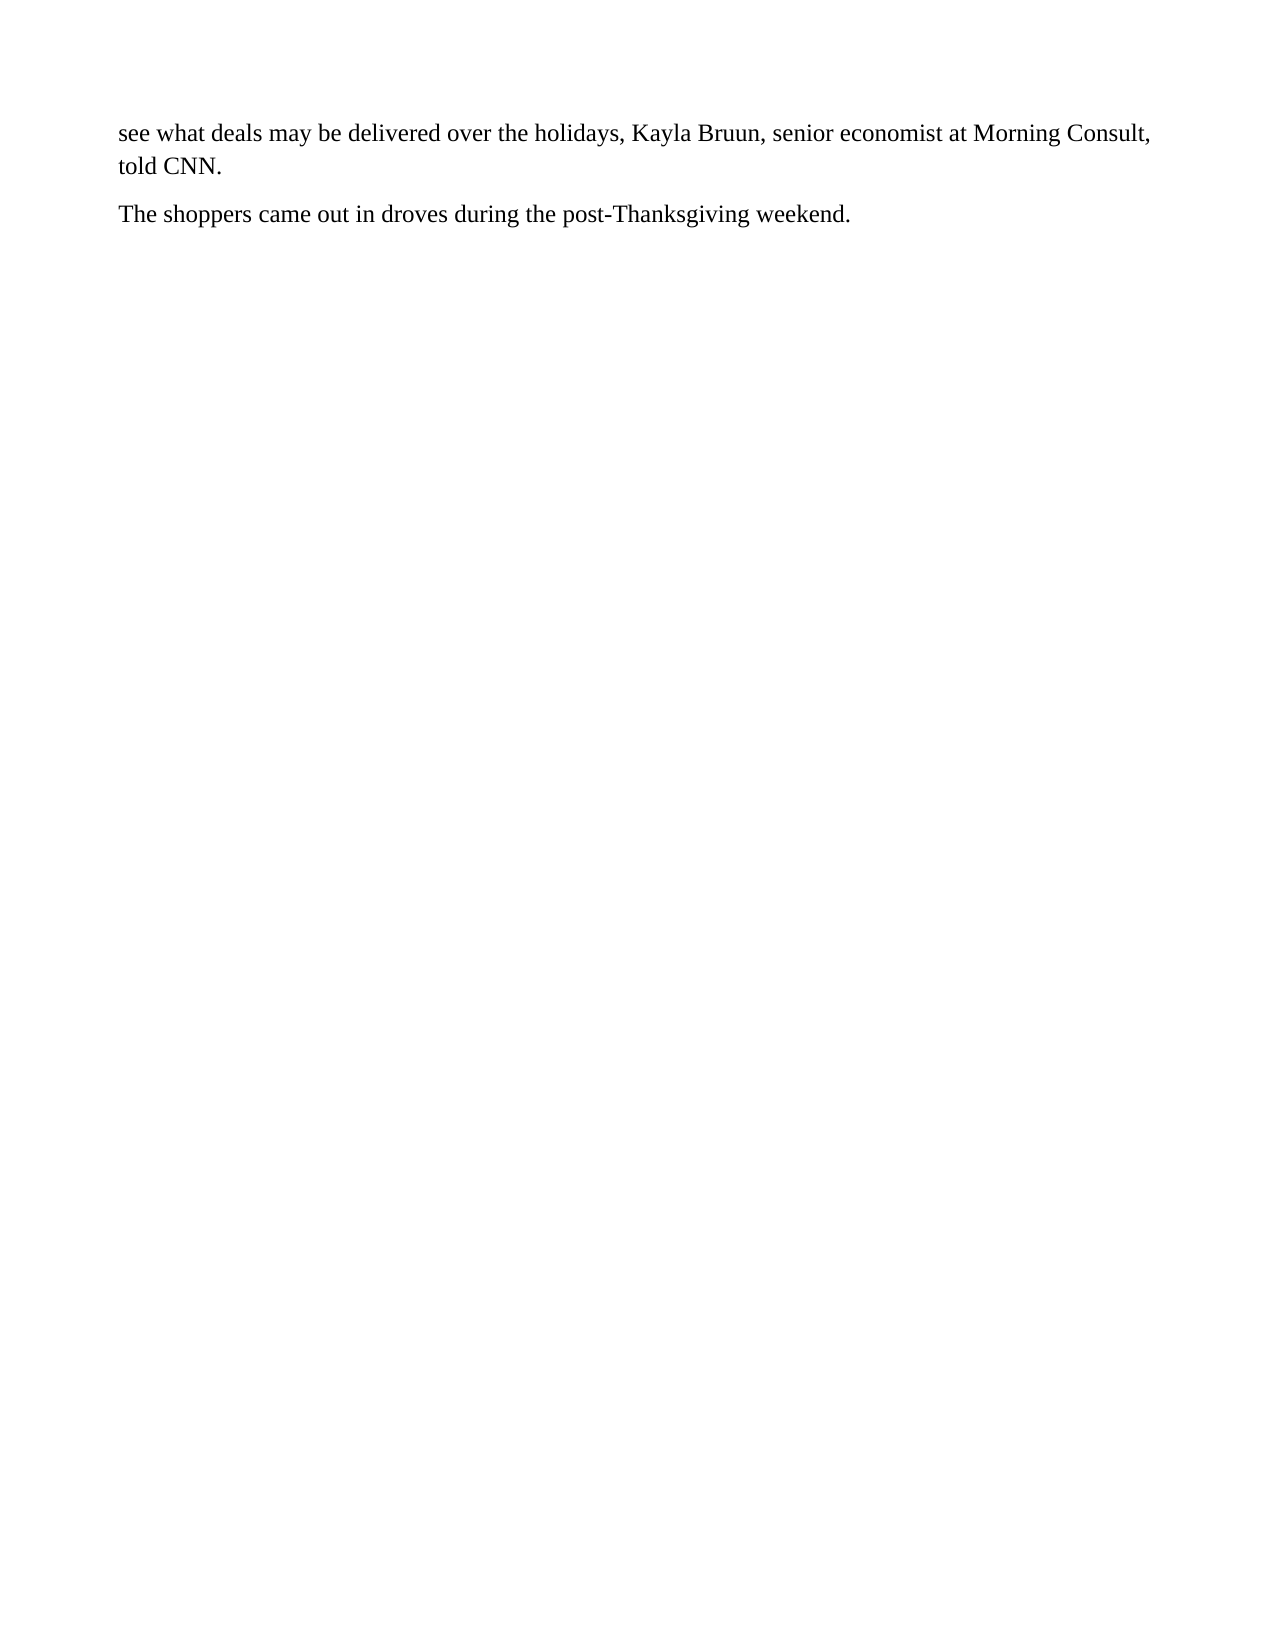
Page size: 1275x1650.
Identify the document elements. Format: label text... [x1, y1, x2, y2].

text see what deals may be delivered over the holidays, Kayla Bruun, senior economist at Morning Consult, told CNN. [118, 118, 1157, 180]
text The shoppers came out in droves during the post-Thanksgiving weekend. [118, 199, 1157, 227]
